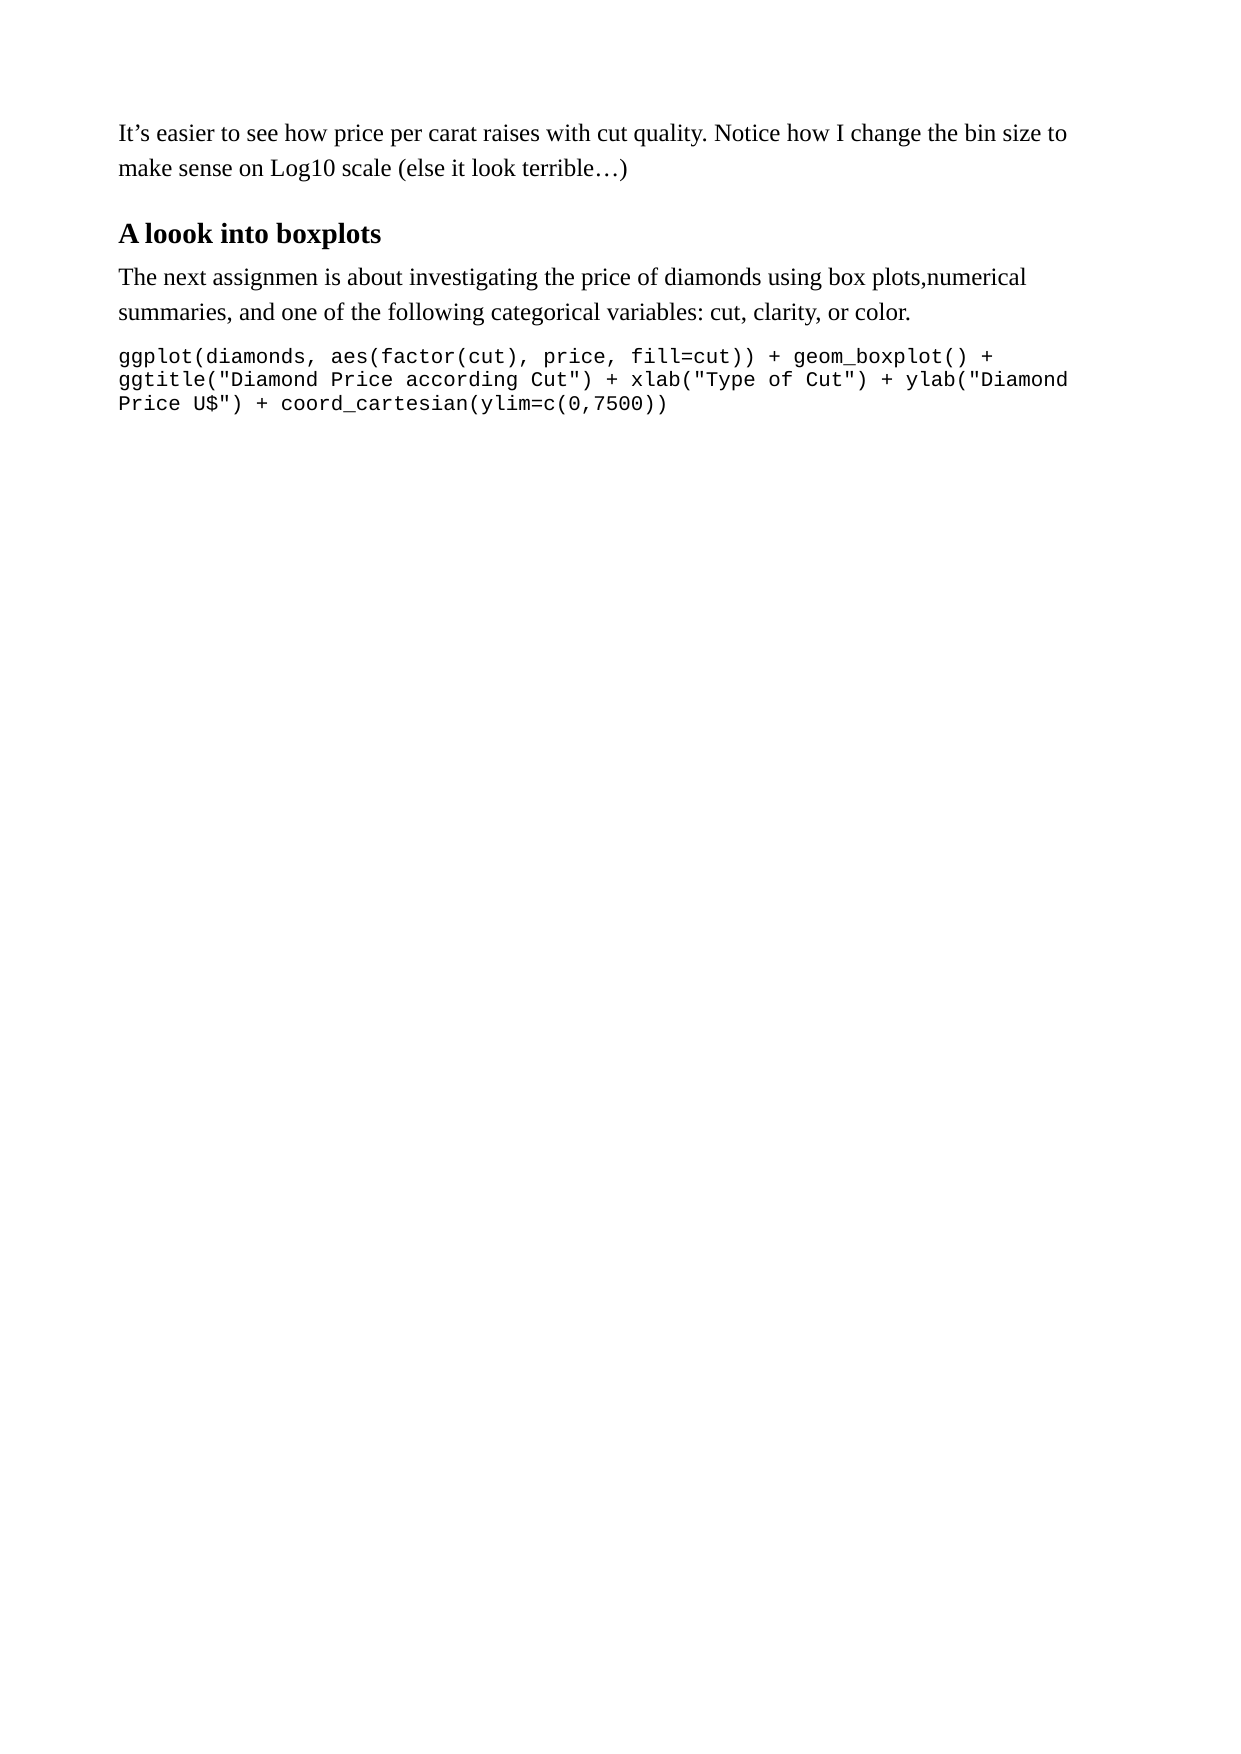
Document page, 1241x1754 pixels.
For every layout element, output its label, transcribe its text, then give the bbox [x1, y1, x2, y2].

subtitle A loook into boxplots [118, 216, 1122, 250]
text ggplot(diamonds, aes(factor(cut), price, fill=cut)) + geom_boxplot() + ggtitle("Diamond Price according Cut") + xlab("Type of Cut") + ylab("Diamond Price U$") + coord_cartesian(ylim=c(0,7500)) [118, 346, 1122, 417]
text The next assignmen is about investigating the price of diamonds using box plots,numerical summaries, and one of the following categorical variables: cut, clarity, or color. [118, 262, 1122, 326]
text It’s easier to see how price per carat raises with cut quality. Notice how I change the bin size to make sense on Log10 scale (else it look terrible…) [118, 118, 1122, 181]
